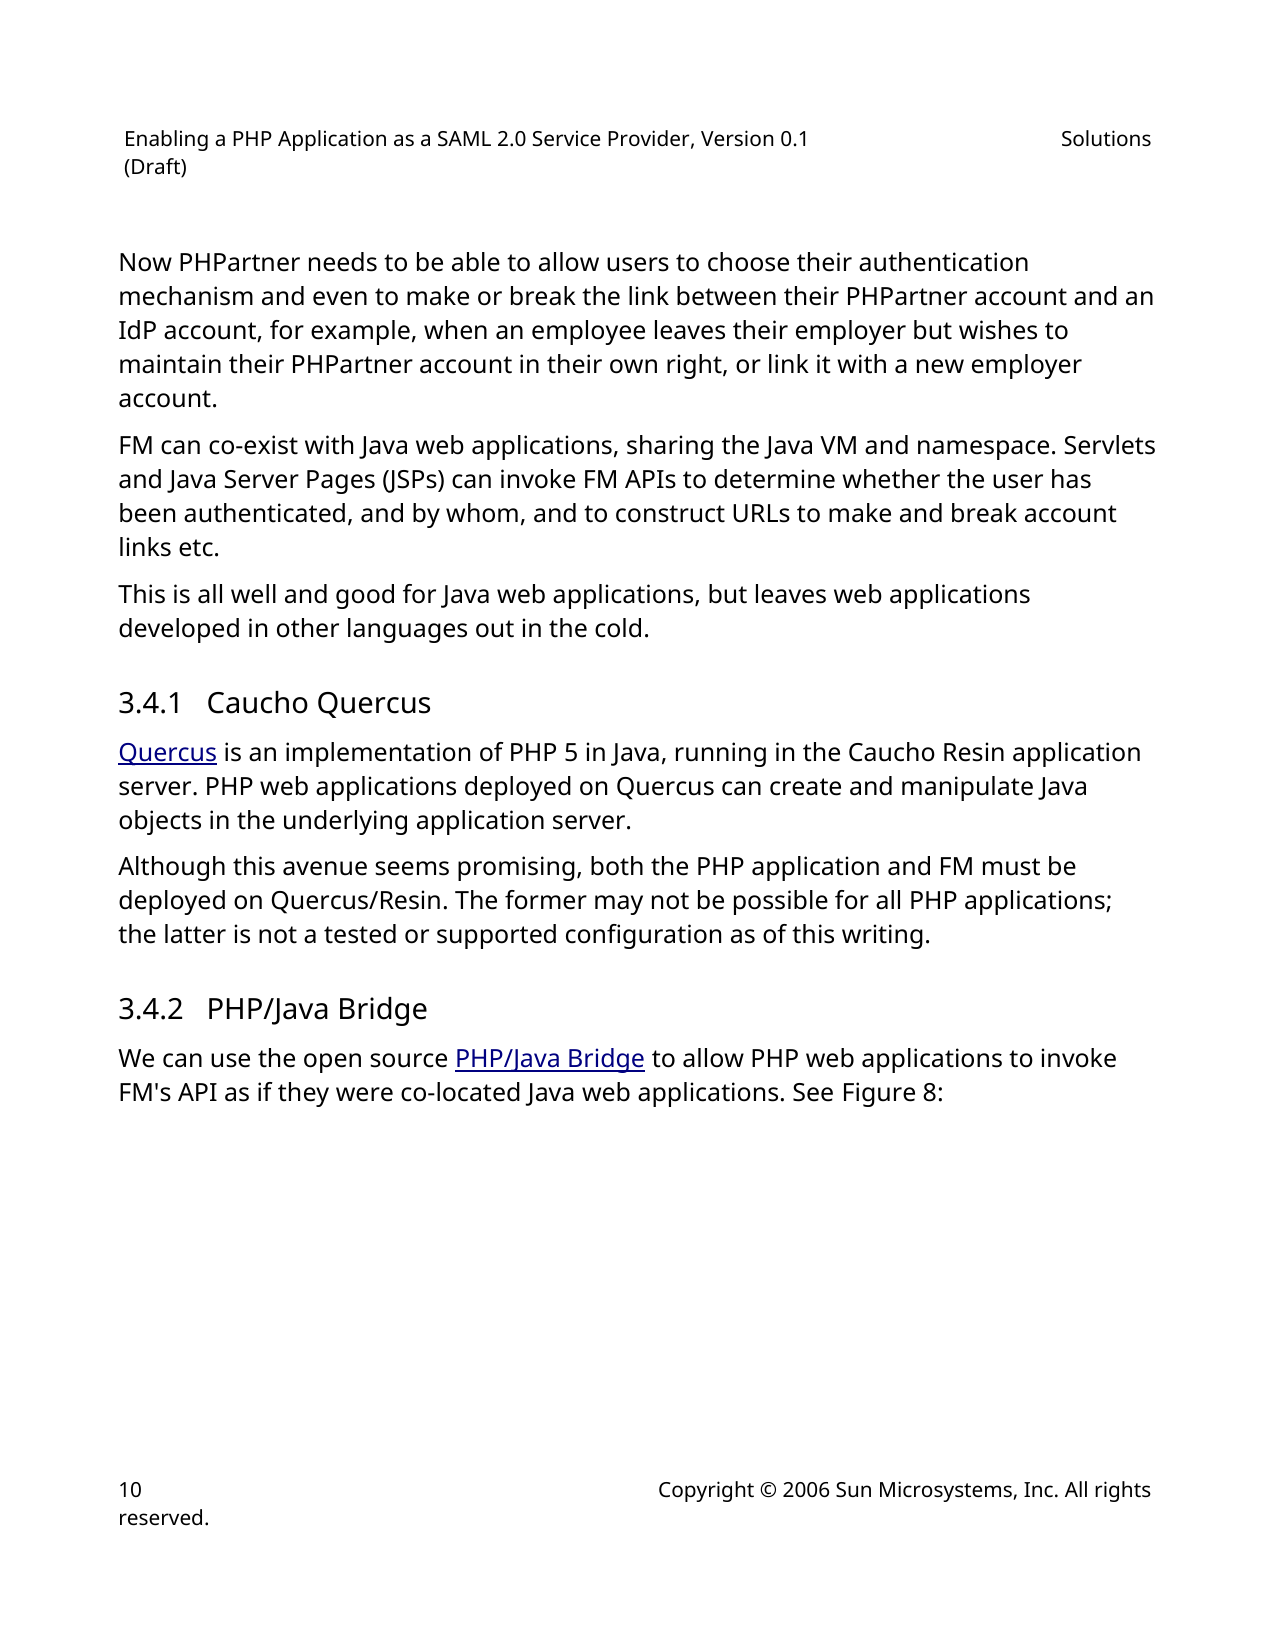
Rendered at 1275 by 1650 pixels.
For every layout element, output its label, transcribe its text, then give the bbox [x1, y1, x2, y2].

subtitle PHP/Java Bridge [118, 989, 1157, 1028]
text Quercus is an implementation of PHP 5 in Java, running in the Caucho Resin application server. PHP web applications deployed on Quercus can create and manipulate Java objects in the underlying application server. [118, 734, 1157, 836]
text FM can co-exist with Java web applications, sharing the Java VM and namespace. Servlets and Java Server Pages (JSPs) can invoke FM APIs to determine whether the user has been authenticated, and by whom, and to construct URLs to make and break account links etc. [118, 428, 1157, 564]
subtitle Caucho Quercus [118, 682, 1157, 722]
text We can use the open source PHP/Java Bridge to allow PHP web applications to invoke FM's API as if they were co-located Java web applications. See Figure 8: [118, 1041, 1157, 1109]
text Although this avenue seems promising, both the PHP application and FM must be deployed on Quercus/Resin. The former may not be possible for all PHP applications; the latter is not a tested or supported configuration as of this writing. [118, 849, 1157, 951]
text Now PHPartner needs to be able to allow users to choose their authentication mechanism and even to make or break the link between their PHPartner account and an IdP account, for example, when an employee leaves their employer but wishes to maintain their PHPartner account in their own right, or link it with a new employer account. [118, 245, 1157, 415]
text This is all well and good for Java web applications, but leaves web applications developed in other languages out in the cold. [118, 576, 1157, 644]
